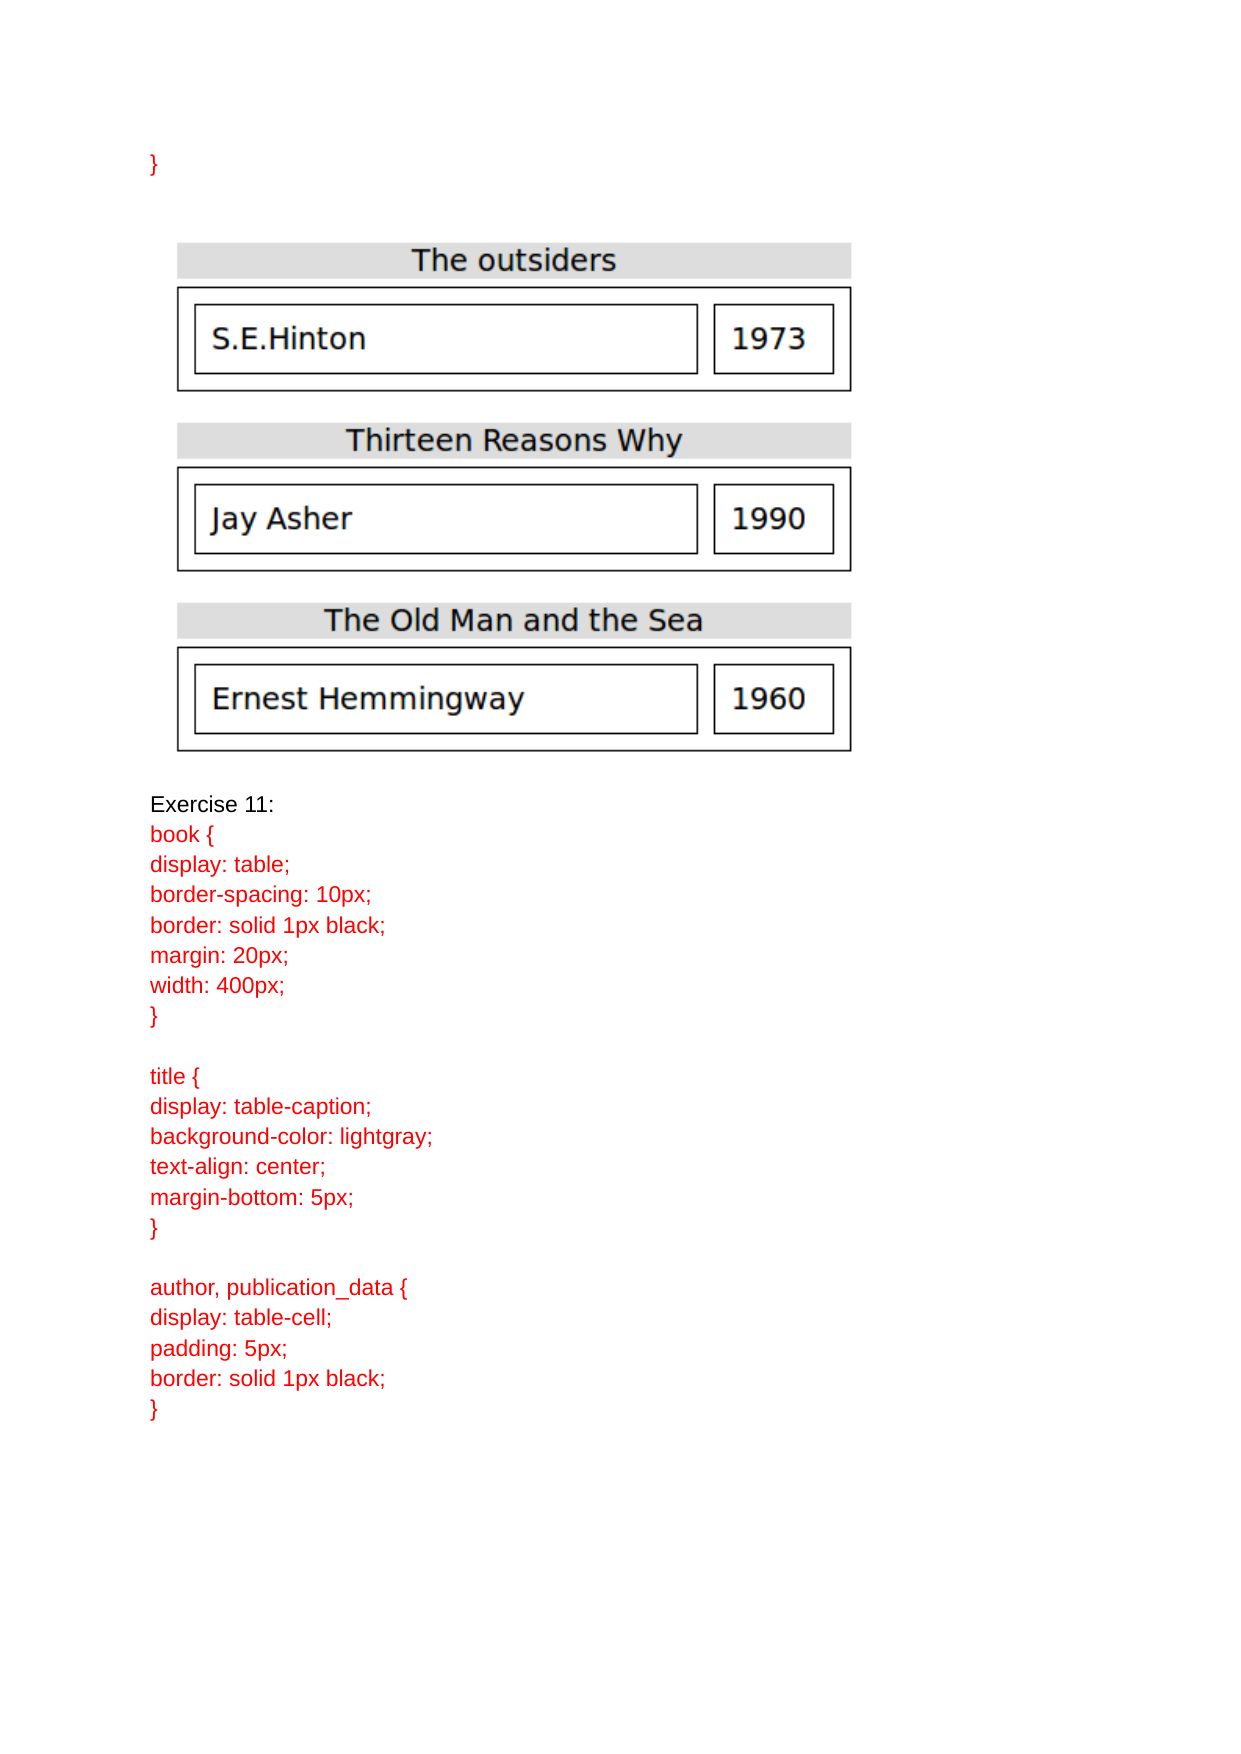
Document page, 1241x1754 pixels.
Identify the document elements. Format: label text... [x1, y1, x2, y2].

text book { [150, 821, 1090, 847]
text } [150, 1002, 1090, 1029]
text border-spacing: 10px; [150, 881, 1090, 908]
text width: 400px; [150, 972, 1090, 998]
text display: table-cell; [150, 1304, 1090, 1331]
text display: table-caption; [150, 1093, 1090, 1119]
text display: table; [150, 851, 1090, 878]
text text-align: center; [150, 1153, 1090, 1180]
text border: solid 1px black; [150, 1365, 1090, 1391]
text } [150, 1395, 1090, 1421]
text title { [150, 1063, 1090, 1089]
text } [150, 1214, 1090, 1240]
text margin: 20px; [150, 942, 1090, 968]
text margin-bottom: 5px; [150, 1183, 1090, 1210]
picture [168, 229, 872, 769]
text padding: 5px; [150, 1334, 1090, 1361]
text author, publication_data { [150, 1274, 1090, 1301]
text border: solid 1px black; [150, 912, 1090, 938]
text background-color: lightgray; [150, 1123, 1090, 1149]
text Exercise 11: [150, 791, 1090, 817]
text } [150, 150, 1090, 176]
